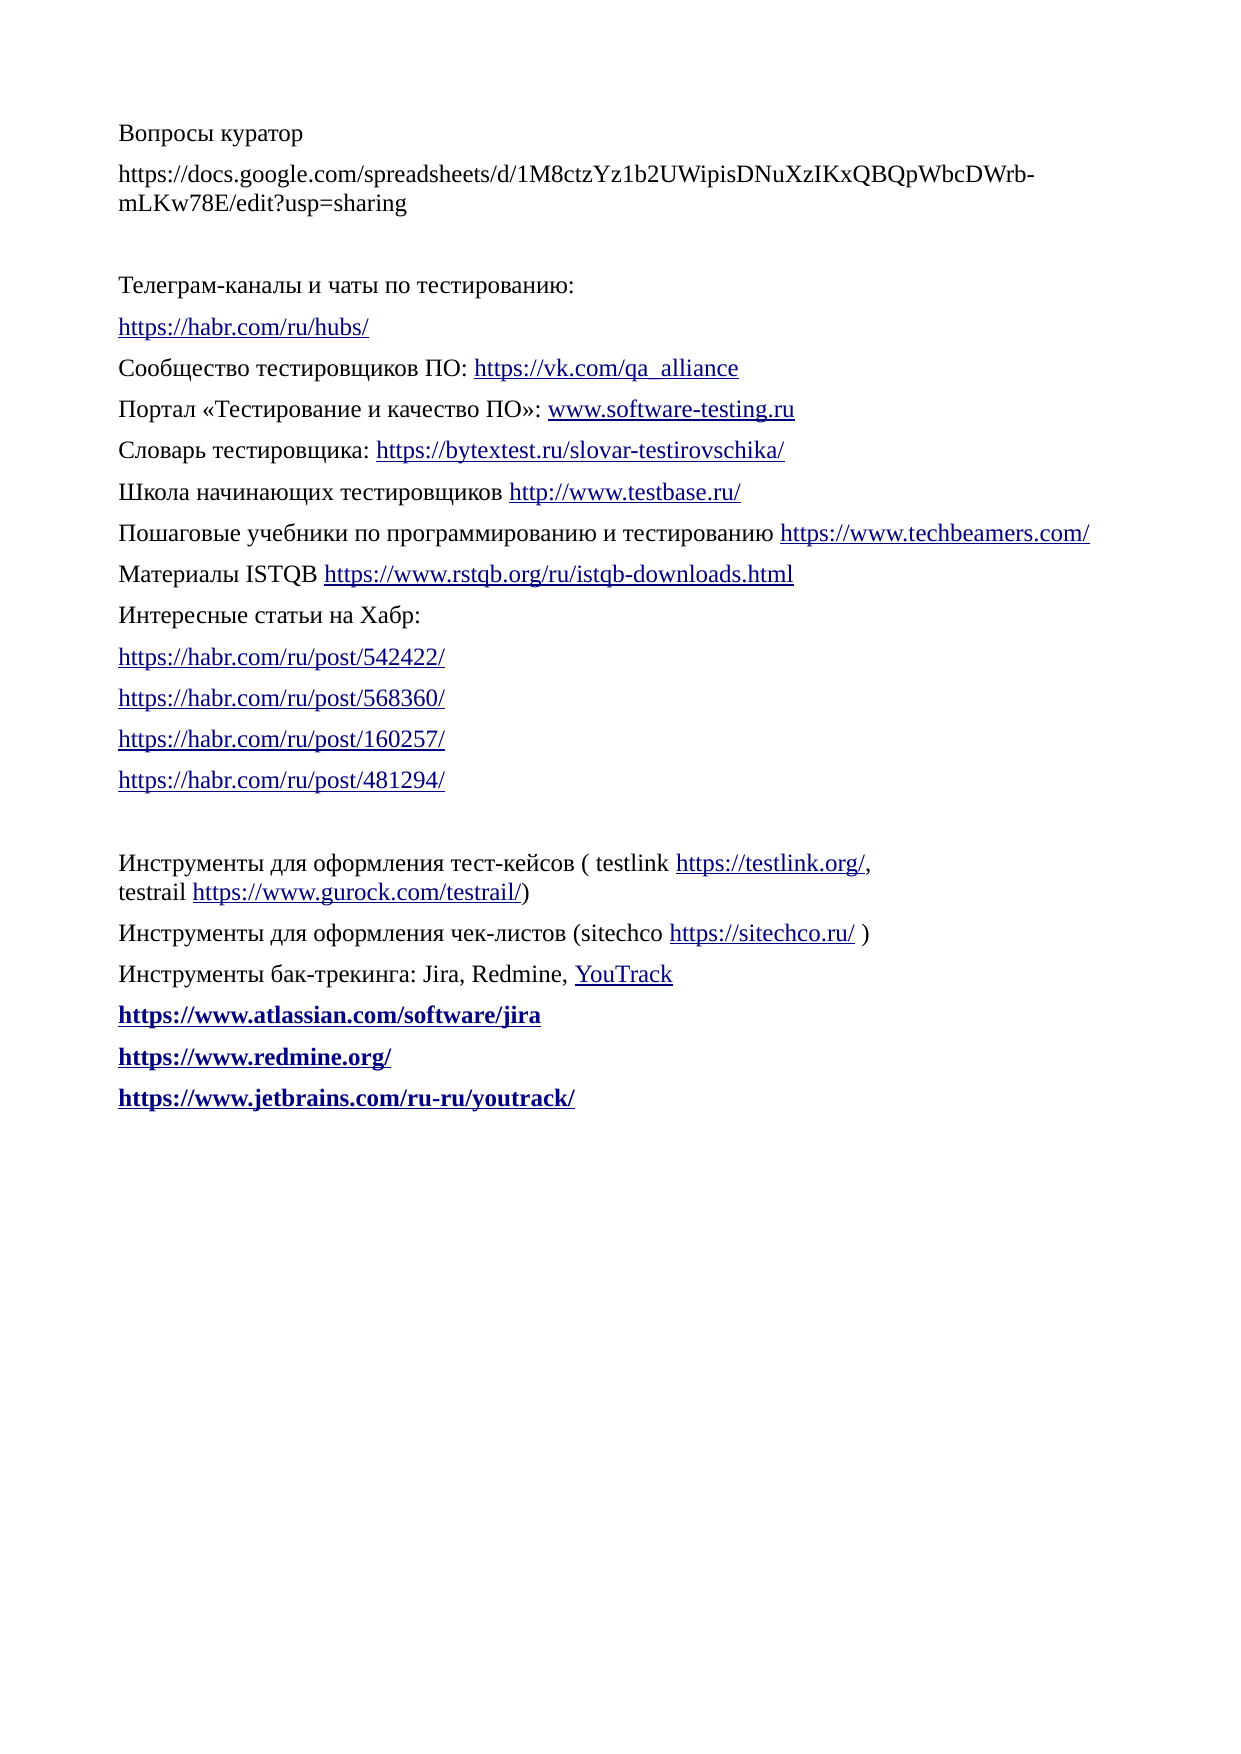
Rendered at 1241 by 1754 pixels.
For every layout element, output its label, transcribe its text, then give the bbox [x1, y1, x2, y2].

text Материалы ISTQB https://www.rstqb.org/ru/istqb-downloads.html [118, 559, 1122, 588]
text https://habr.com/ru/post/160257/ [118, 724, 1122, 753]
text Словарь тестировщика: https://bytextest.ru/slovar-testirovschika/ [118, 436, 1122, 464]
text Интересные статьи на Хабр: [118, 601, 1122, 629]
text https://habr.com/ru/post/481294/ [118, 766, 1122, 794]
text https://www.atlassian.com/software/jira [118, 1001, 1122, 1029]
text Вопросы куратор [118, 118, 1122, 147]
text Телеграм-каналы и чаты по тестированию: [118, 271, 1122, 299]
text Сообщество тестировщиков ПО: https://vk.com/qa_alliance [118, 353, 1122, 382]
text https://docs.google.com/spreadsheets/d/1M8ctzYz1b2UWipisDNuXzIKxQBQpWbcDWrb-mLKw78E/edit?usp=sharing [118, 159, 1122, 217]
text https://www.jetbrains.com/ru-ru/youtrack/ [118, 1083, 1122, 1112]
text https://habr.com/ru/hubs/ [118, 312, 1122, 341]
text Инструменты для оформления тест-кейсов ( testlink https://testlink.org/, testrail https://www.gurock.com/testrail/) [118, 848, 1122, 906]
text https://www.redmine.org/ [118, 1042, 1122, 1071]
text https://habr.com/ru/post/568360/ [118, 683, 1122, 712]
text Портал «Тестирование и качество ПО»: www.software-testing.ru [118, 394, 1122, 423]
text Пошаговые учебники по программированию и тестированию https://www.techbeamers.com/ [118, 518, 1122, 547]
text Инструменты для оформления чек-листов (sitechco https://sitechco.ru/ ) [118, 918, 1122, 947]
text Школа начинающих тестировщиков http://www.testbase.ru/ [118, 477, 1122, 506]
text Инструменты бак-трекинга: Jira, Redmine, YouTrack [118, 959, 1122, 988]
text https://habr.com/ru/post/542422/ [118, 642, 1122, 671]
